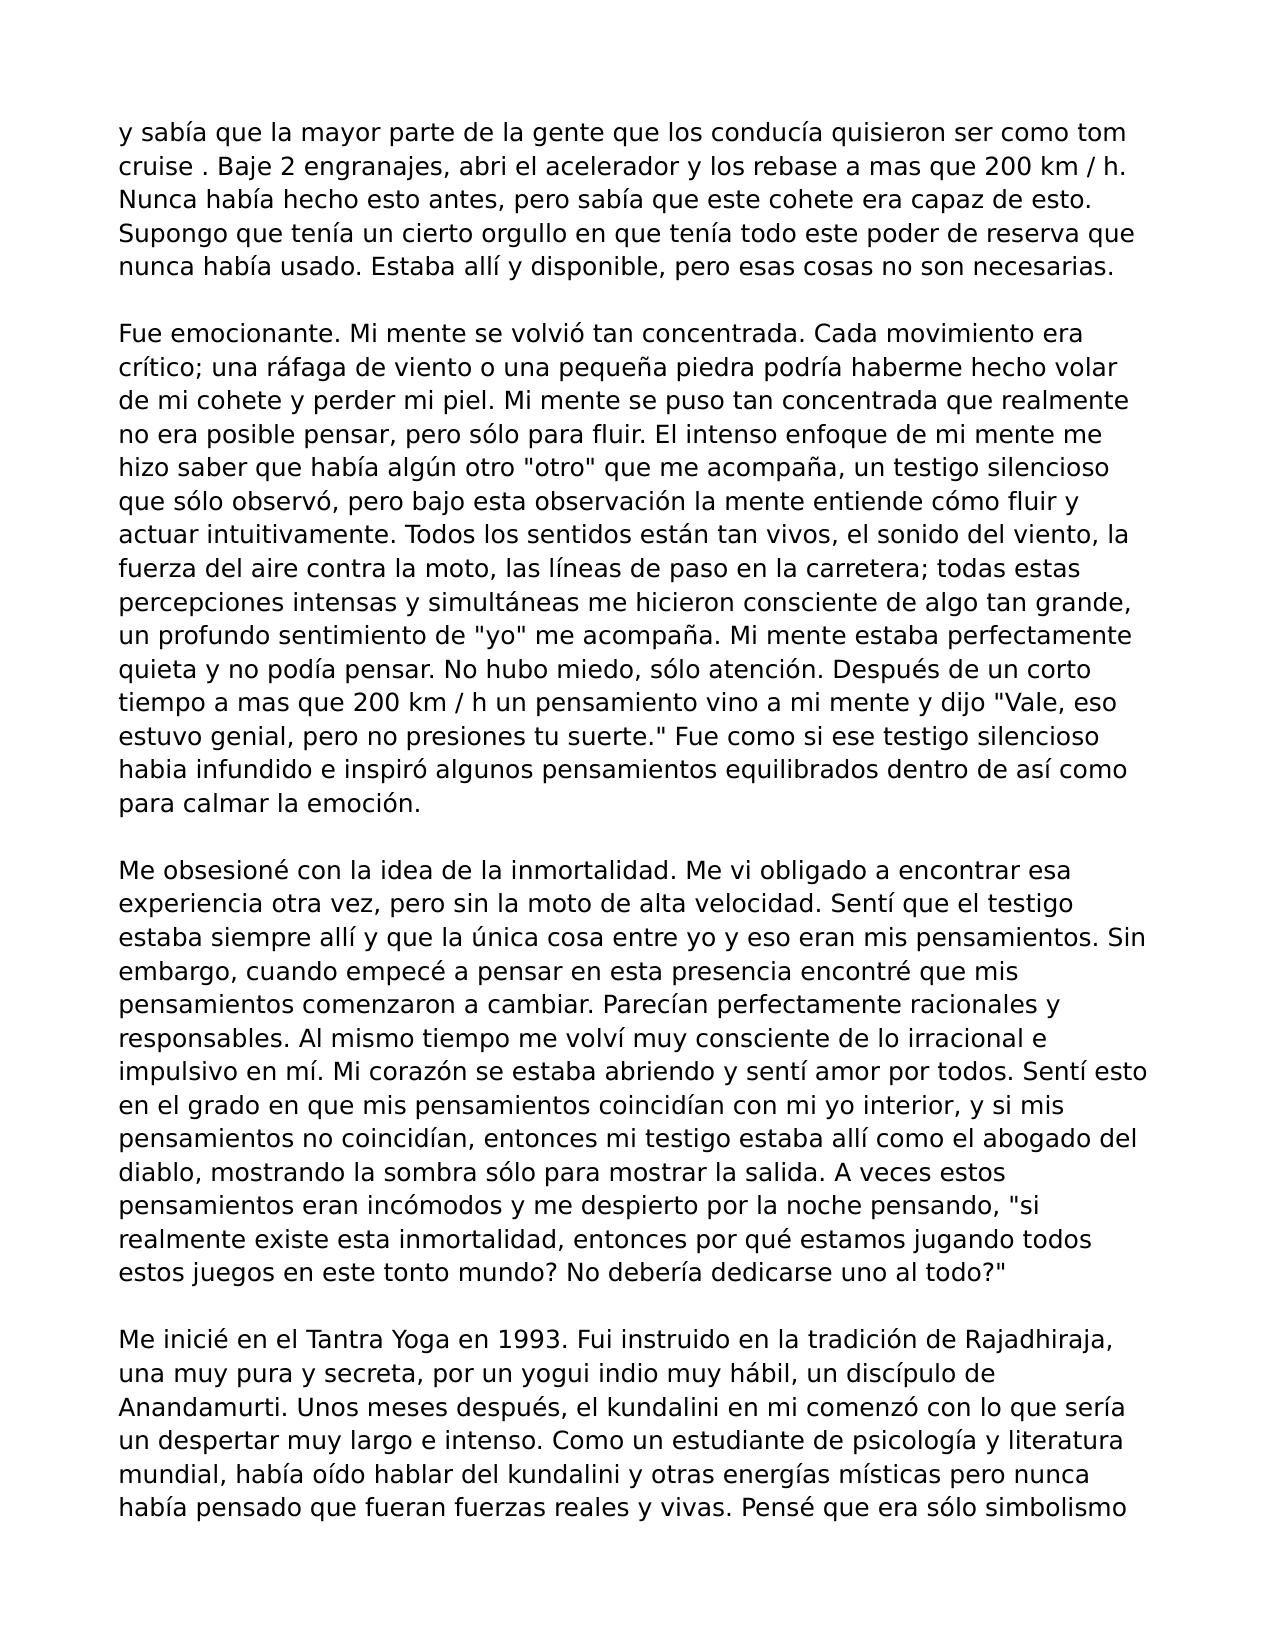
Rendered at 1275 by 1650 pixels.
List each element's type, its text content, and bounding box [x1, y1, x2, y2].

text y sabía que la mayor parte de la gente que los conducía quisieron ser como tom cruise . Baje 2 engranajes, abri el acelerador y los rebase a mas que 200 km / h. Nunca había hecho esto antes, pero sabía que este cohete era capaz de esto. Supongo que tenía un cierto orgullo en que tenía todo este poder de reserva que nunca había usado. Estaba allí y disponible, pero esas cosas no son necesarias. Fue emocionante. Mi mente se volvió tan concentrada. Cada movimiento era crítico; una ráfaga de viento o una pequeña piedra podría haberme hecho volar de mi cohete y perder mi piel. Mi mente se puso tan concentrada que realmente no era posible pensar, pero sólo para fluir. El intenso enfoque de mi mente me hizo saber que había algún otro "otro" que me acompaña, un testigo silencioso que sólo observó, pero bajo esta observación la mente entiende cómo fluir y actuar intuitivamente. Todos los sentidos están tan vivos, el sonido del viento, la fuerza del aire contra la moto, las líneas de paso en la carretera; todas estas percepciones intensas y simultáneas me hicieron consciente de algo tan grande, un profundo sentimiento de "yo" me acompaña. Mi mente estaba perfectamente quieta y no podía pensar. No hubo miedo, sólo atención. Después de un corto tiempo a mas que 200 km / h un pensamiento vino a mi mente y dijo "Vale, eso estuvo genial, pero no presiones tu suerte." Fue como si ese testigo silencioso habia infundido e inspiró algunos pensamientos equilibrados dentro de así como para calmar la emoción. Me obsesioné con la idea de la inmortalidad. Me vi obligado a encontrar esa experiencia otra vez, pero sin la moto de alta velocidad. Sentí que el testigo estaba siempre allí y que la única cosa entre yo y eso eran mis pensamientos. Sin embargo, cuando empecé a pensar en esta presencia encontré que mis pensamientos comenzaron a cambiar. Parecían perfectamente racionales y responsables. Al mismo tiempo me volví muy consciente de lo irracional e impulsivo en mí. Mi corazón se estaba abriendo y sentí amor por todos. Sentí esto en el grado en que mis pensamientos coincidían con mi yo interior, y si mis pensamientos no coincidían, entonces mi testigo estaba allí como el abogado del diablo, mostrando la sombra sólo para mostrar la salida. A veces estos pensamientos eran incómodos y me despierto por la noche pensando, "si realmente existe esta inmortalidad, entonces por qué estamos jugando todos estos juegos en este tonto mundo? No debería dedicarse uno al todo?" Me inicié en el Tantra Yoga en 1993. Fui instruido en la tradición de Rajadhiraja, una muy pura y secreta, por un yogui indio muy hábil, un discípulo de Anandamurti. Unos meses después, el kundalini en mi comenzó con lo que sería un despertar muy largo e intenso. Como un estudiante de psicología y literatura mundial, había oído hablar del kundalini y otras energías místicas pero nunca había pensado que fueran fuerzas reales y vivas. Pensé que era sólo simbolismo [118, 118, 1157, 1522]
